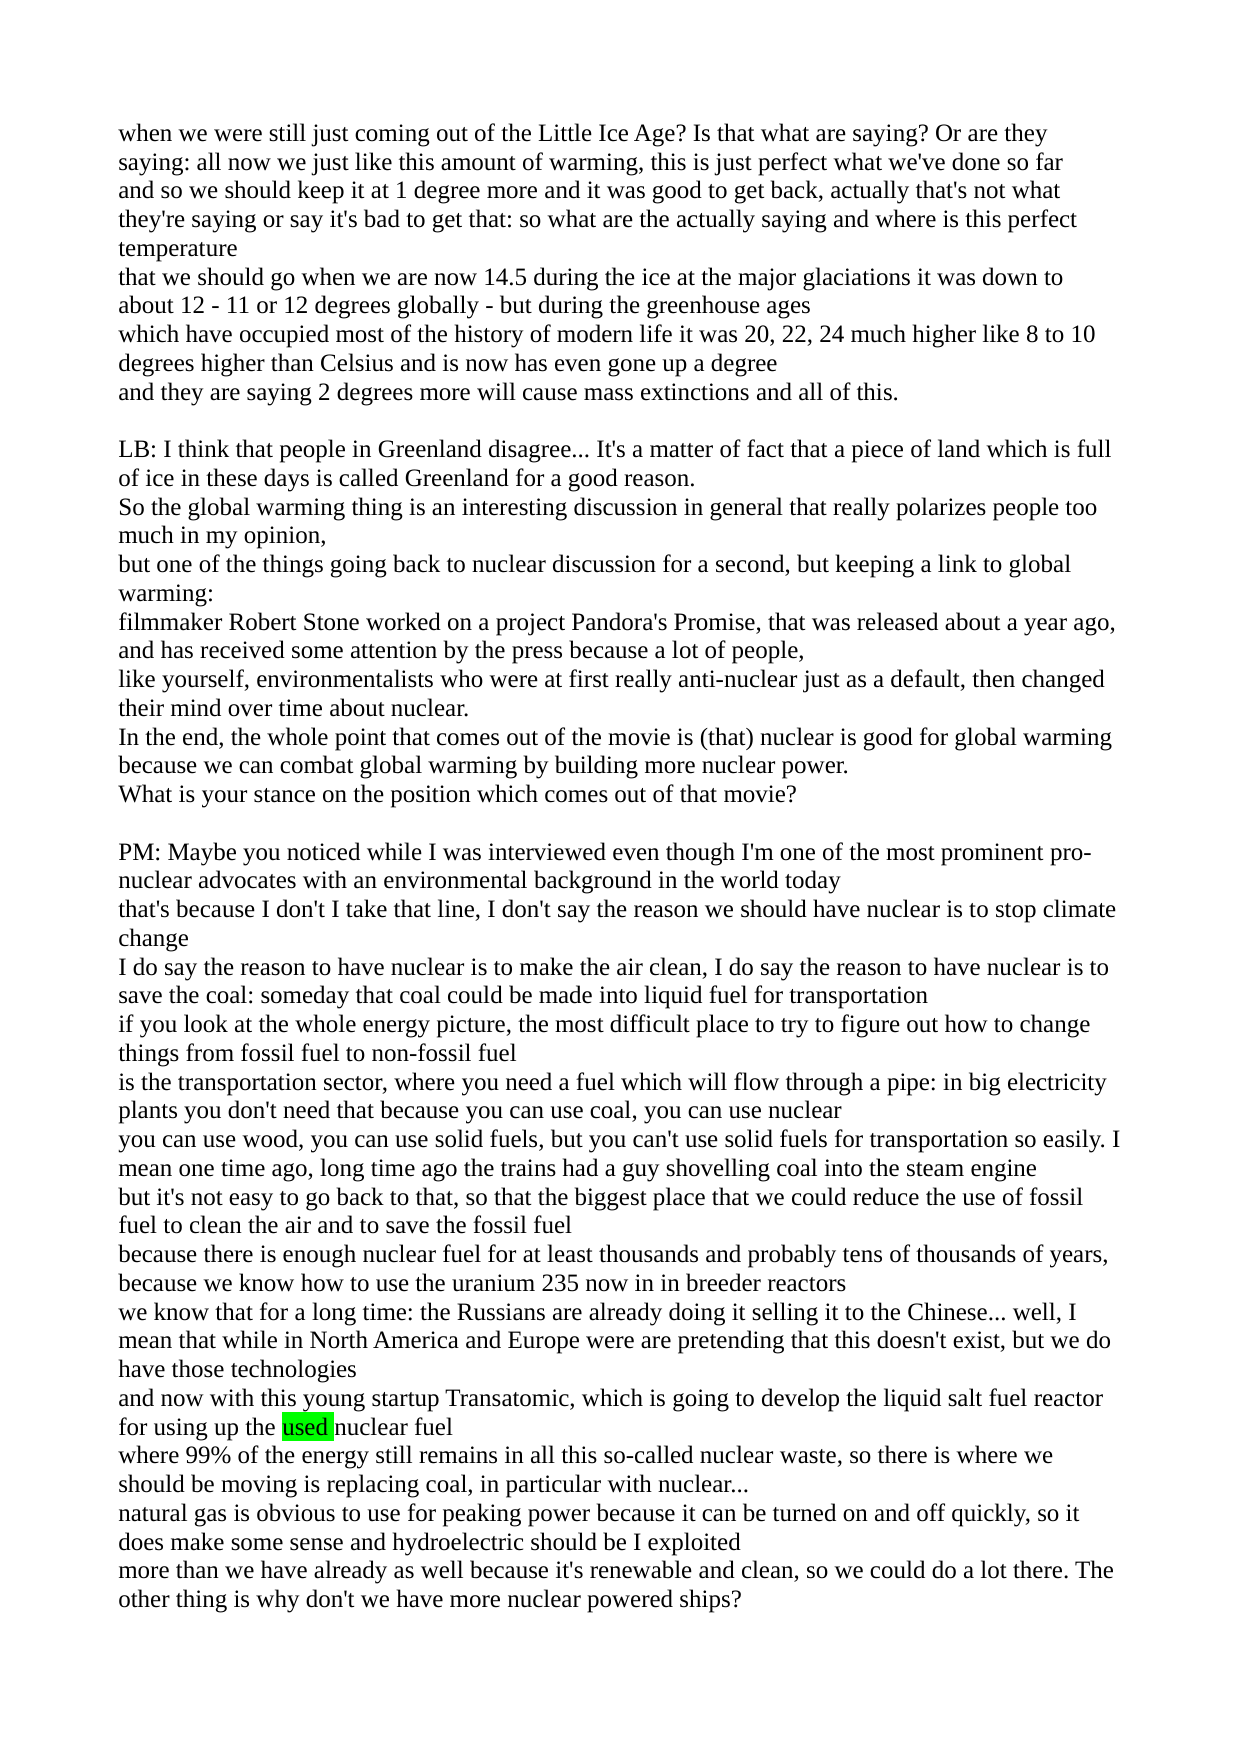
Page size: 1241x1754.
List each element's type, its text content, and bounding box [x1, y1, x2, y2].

text and they are saying 2 degrees more will cause mass extinctions and all of this. [118, 377, 1122, 406]
text where 99% of the energy still remains in all this so-called nuclear waste, so there is where we should be moving is replacing coal, in particular with nuclear... [118, 1441, 1122, 1498]
text PM: Maybe you noticed while I was interviewed even though I'm one of the most prominent pro-nuclear advocates with an environmental background in the world today [118, 837, 1122, 894]
text natural gas is obvious to use for peaking power because it can be turned on and off quickly, so it does make some sense and hydroelectric should be I exploited [118, 1498, 1122, 1556]
text I do say the reason to have nuclear is to make the air clean, I do say the reason to have nuclear is to save the coal: someday that coal could be made into liquid fuel for transportation [118, 952, 1122, 1009]
text if you look at the whole energy picture, the most difficult place to try to figure out how to change things from fossil fuel to non-fossil fuel [118, 1009, 1122, 1067]
text but one of the things going back to nuclear discussion for a second, but keeping a link to global warming: [118, 549, 1122, 607]
text filmmaker Robert Stone worked on a project Pandora's Promise, that was released about a year ago, and has received some attention by the press because a lot of people, [118, 607, 1122, 664]
text So the global warming thing is an interesting discussion in general that really polarizes people too much in my opinion, [118, 492, 1122, 549]
text What is your stance on the position which comes out of that movie? [118, 779, 1122, 808]
text and so we should keep it at 1 degree more and it was good to get back, actually that's not what they're saying or say it's bad to get that: so what are the actually saying and where is this perfect temperature [118, 176, 1122, 262]
text and now with this young startup Transatomic, which is going to develop the liquid salt fuel reactor for using up the used nuclear fuel [118, 1383, 1122, 1441]
text that's because I don't I take that line, I don't say the reason we should have nuclear is to stop climate change [118, 894, 1122, 952]
text like yourself, environmentalists who were at first really anti-nuclear just as a default, then changed their mind over time about nuclear. [118, 664, 1122, 722]
text when we were still just coming out of the Little Ice Age? Is that what are saying? Or are they saying: all now we just like this amount of warming, this is just perfect what we've done so far [118, 118, 1122, 176]
text In the end, the whole point that comes out of the movie is (that) nuclear is good for global warming because we can combat global warming by building more nuclear power. [118, 722, 1122, 779]
text we know that for a long time: the Russians are already doing it selling it to the Chinese... well, I mean that while in North America and Europe were are pretending that this doesn't exist, but we do have those technologies [118, 1297, 1122, 1383]
text is the transportation sector, where you need a fuel which will flow through a pipe: in big electricity plants you don't need that because you can use coal, you can use nuclear [118, 1067, 1122, 1124]
text LB: I think that people in Greenland disagree... It's a matter of fact that a piece of land which is full of ice in these days is called Greenland for a good reason. [118, 434, 1122, 492]
text which have occupied most of the history of modern life it was 20, 22, 24 much higher like 8 to 10 degrees higher than Celsius and is now has even gone up a degree [118, 319, 1122, 377]
text you can use wood, you can use solid fuels, but you can't use solid fuels for transportation so easily. I mean one time ago, long time ago the trains had a guy shovelling coal into the steam engine [118, 1124, 1122, 1182]
text more than we have already as well because it's renewable and clean, so we could do a lot there. The other thing is why don't we have more nuclear powered ships? [118, 1556, 1122, 1613]
text because there is enough nuclear fuel for at least thousands and probably tens of thousands of years, because we know how to use the uranium 235 now in in breeder reactors [118, 1239, 1122, 1297]
text but it's not easy to go back to that, so that the biggest place that we could reduce the use of fossil fuel to clean the air and to save the fossil fuel [118, 1182, 1122, 1239]
text that we should go when we are now 14.5 during the ice at the major glaciations it was down to about 12 - 11 or 12 degrees globally - but during the greenhouse ages [118, 262, 1122, 319]
